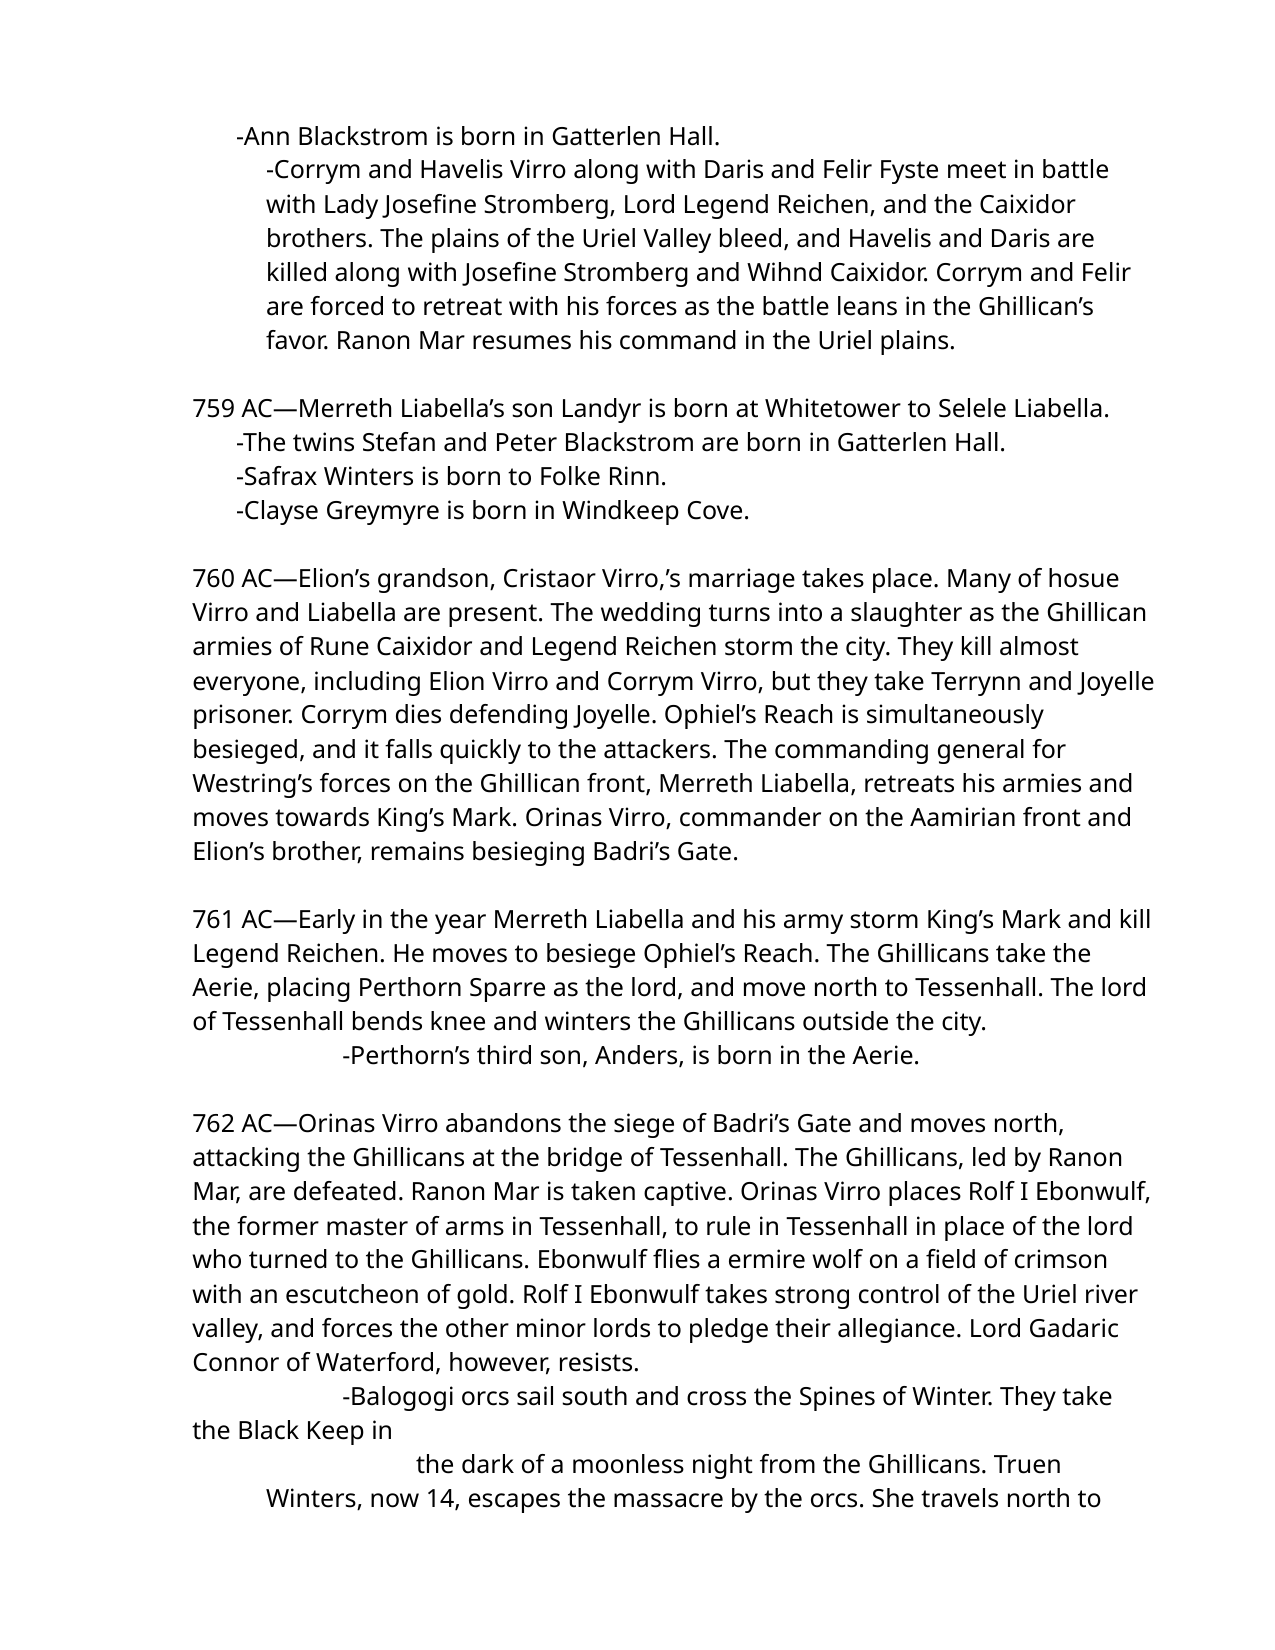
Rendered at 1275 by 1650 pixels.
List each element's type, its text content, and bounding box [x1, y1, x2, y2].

text -Safrax Winters is born to Folke Rinn. [192, 459, 1157, 493]
text 761 AC—Early in the year Merreth Liabella and his army storm King’s Mark and kill Legend Reichen. He moves to besiege Ophiel’s Reach. The Ghillicans take the Aerie, placing Perthorn Sparre as the lord, and move north to Tessenhall. The lord of Tessenhall bends knee and winters the Ghillicans outside the city. [192, 902, 1157, 1038]
text -Balogogi orcs sail south and cross the Spines of Winter. They take the Black Keep in [192, 1378, 1157, 1447]
text 760 AC—Elion’s grandson, Cristaor Virro,’s marriage takes place. Many of hosue Virro and Liabella are present. The wedding turns into a slaughter as the Ghillican armies of Rune Caixidor and Legend Reichen storm the city. They kill almost everyone, including Elion Virro and Corrym Virro, but they take Terrynn and Joyelle prisoner. Corrym dies defending Joyelle. Ophiel’s Reach is simultaneously besieged, and it falls quickly to the attackers. The commanding general for Westring’s forces on the Ghillican front, Merreth Liabella, retreats his armies and moves towards King’s Mark. Orinas Virro, commander on the Aamirian front and Elion’s brother, remains besieging Badri’s Gate. [192, 561, 1157, 867]
text 759 AC—Merreth Liabella’s son Landyr is born at Whitetower to Selele Liabella. [192, 391, 1157, 425]
text -Ann Blackstrom is born in Gatterlen Hall. [192, 118, 1157, 152]
text -Corrym and Havelis Virro along with Daris and Felir Fyste meet in battle with Lady Josefine Stromberg, Lord Legend Reichen, and the Caixidor brothers. The plains of the Uriel Valley bleed, and Havelis and Daris are killed along with Josefine Stromberg and Wihnd Caixidor. Corrym and Felir are forced to retreat with his forces as the battle leans in the Ghillican’s favor. Ranon Mar resumes his command in the Uriel plains. [266, 152, 1157, 357]
text -Perthorn’s third son, Anders, is born in the Aerie. [192, 1038, 1157, 1072]
text -Clayse Greymyre is born in Windkeep Cove. [192, 493, 1157, 527]
text the dark of a moonless night from the Ghillicans. Truen Winters, now 14, escapes the massacre by the orcs. She travels north to [266, 1447, 1157, 1515]
text -The twins Stefan and Peter Blackstrom are born in Gatterlen Hall. [192, 425, 1157, 459]
text 762 AC—Orinas Virro abandons the siege of Badri’s Gate and moves north, attacking the Ghillicans at the bridge of Tessenhall. The Ghillicans, led by Ranon Mar, are defeated. Ranon Mar is taken captive. Orinas Virro places Rolf I Ebonwulf, the former master of arms in Tessenhall, to rule in Tessenhall in place of the lord who turned to the Ghillicans. Ebonwulf flies a ermire wolf on a field of crimson with an escutcheon of gold. Rolf I Ebonwulf takes strong control of the Uriel river valley, and forces the other minor lords to pledge their allegiance. Lord Gadaric Connor of Waterford, however, resists. [192, 1106, 1157, 1378]
